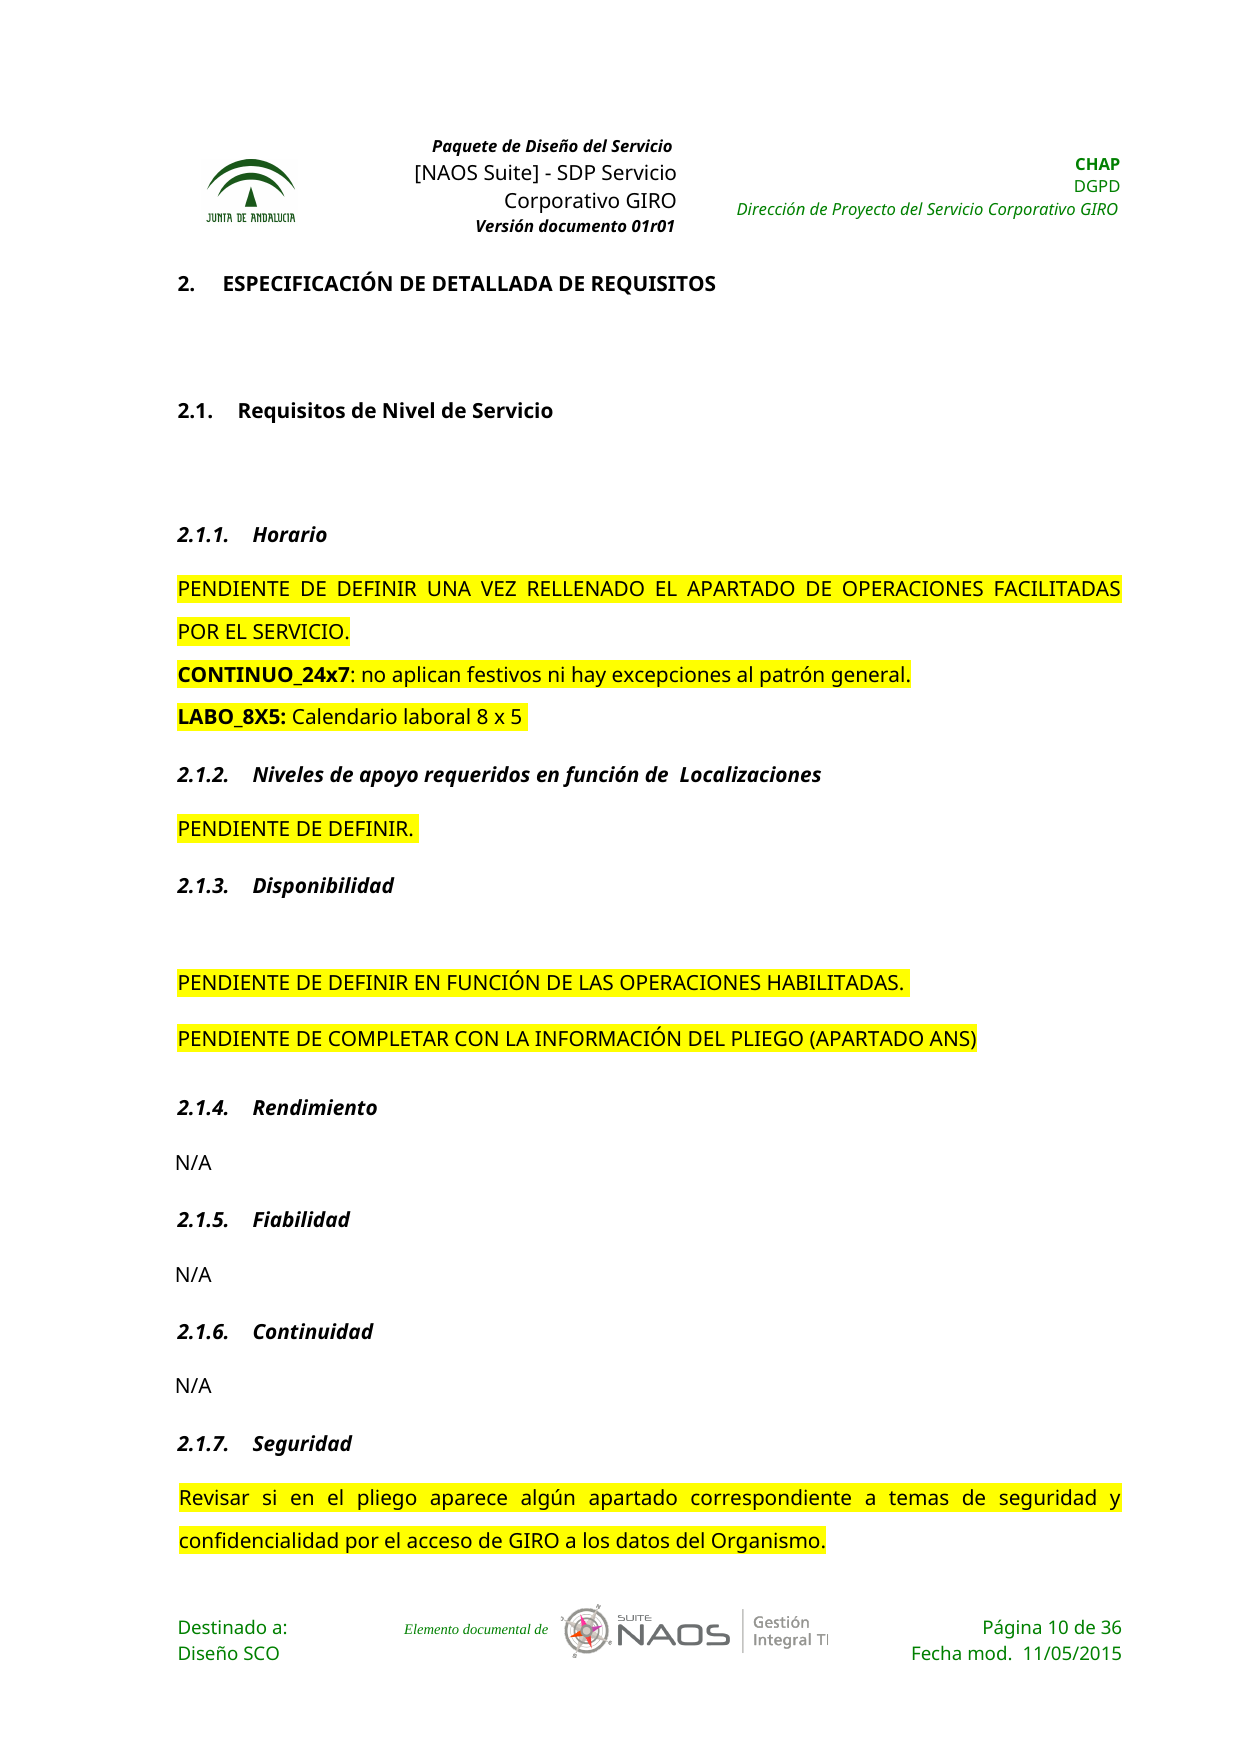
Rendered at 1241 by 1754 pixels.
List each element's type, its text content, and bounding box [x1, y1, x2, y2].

subtitle Seguridad [177, 1429, 1122, 1457]
list N/A [145, 1260, 1122, 1288]
subtitle Requisitos de Nivel de Servicio [177, 396, 1122, 424]
subtitle Horario [177, 520, 1122, 549]
subtitle Niveles de apoyo requeridos en función de Localizaciones [177, 760, 1122, 788]
text PENDIENTE DE DEFINIR EN FUNCIÓN DE LAS OPERACIONES HABILITADAS. [177, 968, 1122, 997]
subtitle Disponibilidad [177, 872, 1122, 900]
subtitle Especificación de Detallada de Requisitos [177, 269, 1122, 297]
text PENDIENTE DE DEFINIR UNA VEZ RELLENADO EL APARTADO DE OPERACIONES FACILITADAS POR EL SERVICIO. [177, 574, 1122, 646]
subtitle Continuidad [177, 1317, 1122, 1346]
picture [201, 159, 298, 226]
subtitle Rendimiento [177, 1093, 1122, 1122]
text PENDIENTE DE COMPLETAR CON LA INFORMACIÓN DEL PLIEGO (APARTADO ANS) [177, 1024, 1122, 1052]
picture [560, 1604, 829, 1658]
text PENDIENTE DE DEFINIR. [177, 814, 1122, 843]
text CONTINUO_24x7: no aplican festivos ni hay excepciones al patrón general. [177, 660, 1122, 688]
subtitle Fiabilidad [177, 1205, 1122, 1234]
text LABO_8X5: Calendario laboral 8 x 5 [177, 702, 1122, 731]
text Revisar si en el pliego aparece algún apartado correspondiente a temas de seguridad y confidencialidad por el acceso de GIRO a los datos del Organismo. [179, 1483, 1122, 1554]
list N/A [145, 1148, 1122, 1176]
list N/A [145, 1371, 1122, 1400]
